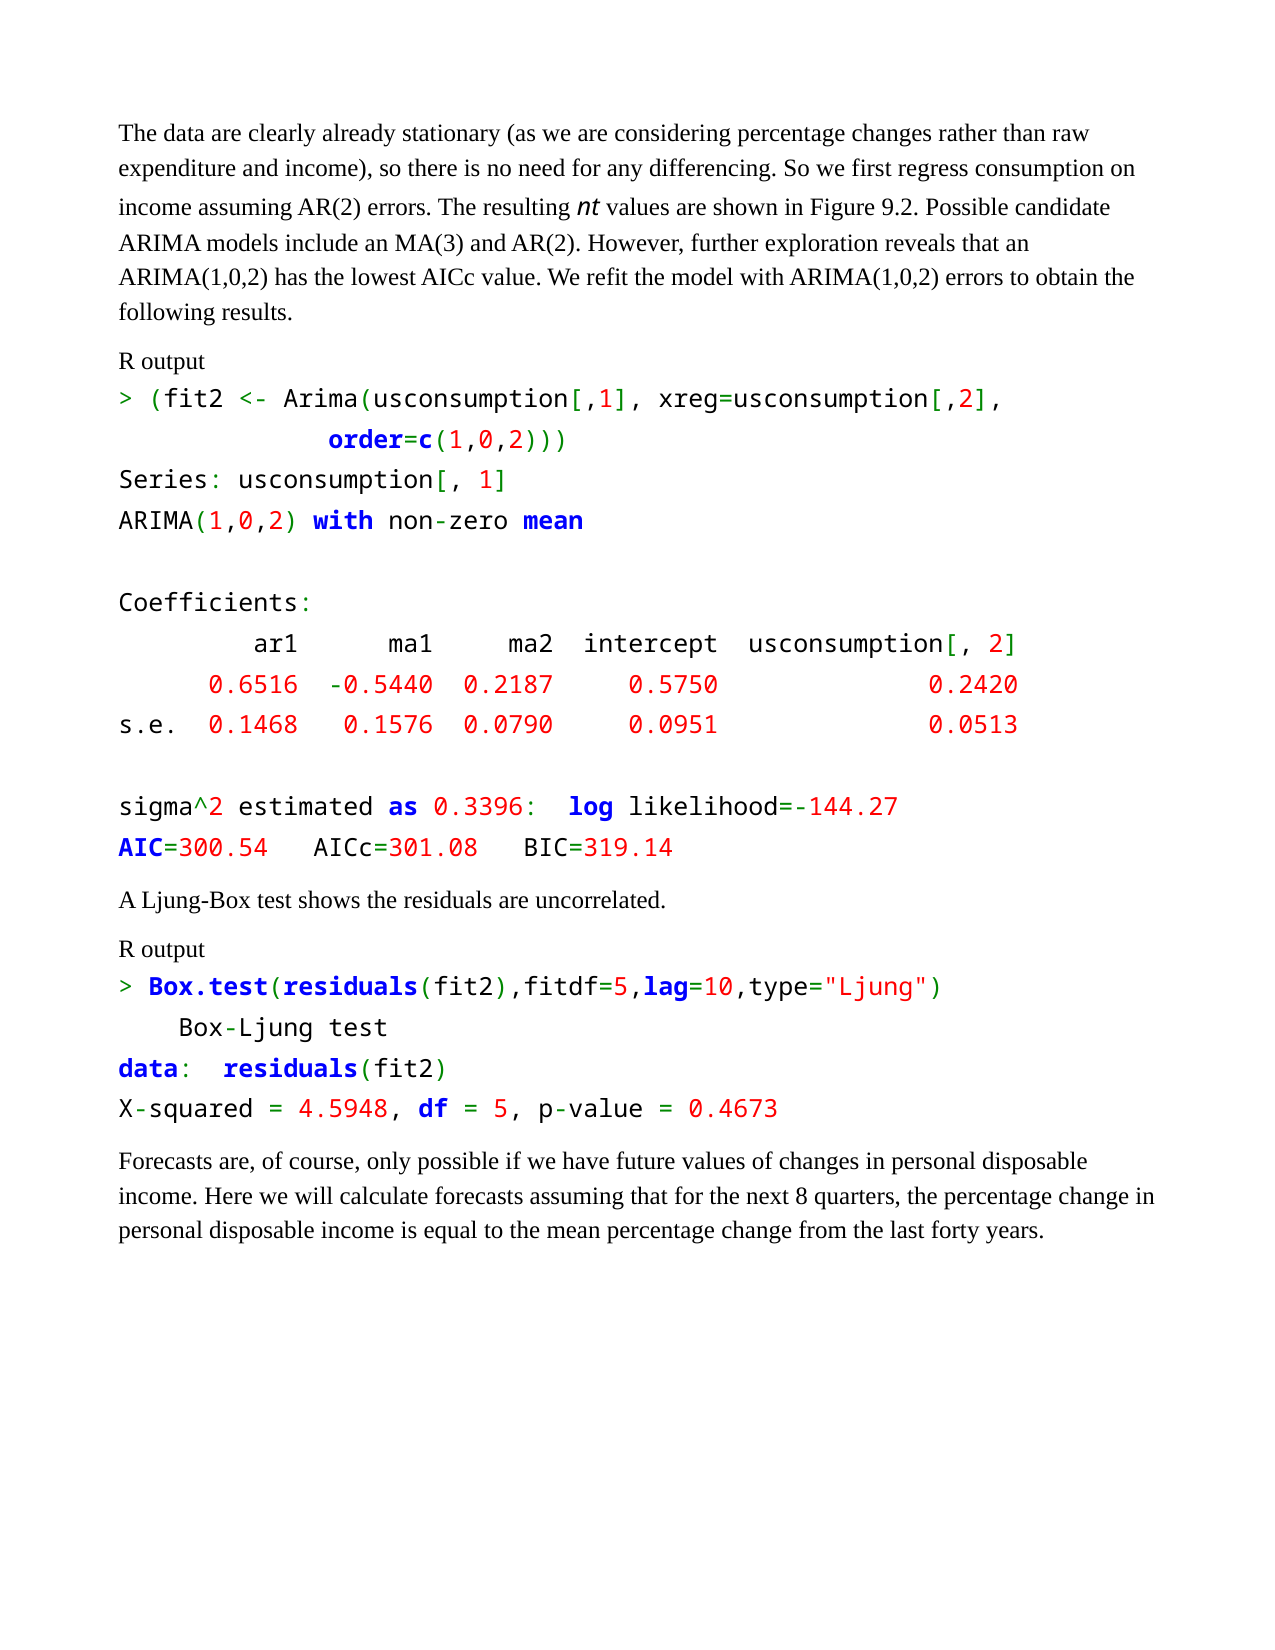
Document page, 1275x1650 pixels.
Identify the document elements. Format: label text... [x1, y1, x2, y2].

text R output [118, 346, 1157, 375]
text R output [118, 934, 1157, 963]
text > (fit2 <- Arima(usconsumption[,1], xreg=usconsumption[,2], order=c(1,0,2))) Series: usconsumption[, 1] ARIMA(1,0,2) with non-zero mean Coefficients: ar1 ma1 ma2 intercept usconsumption[, 2] 0.6516 -0.5440 0.2187 0.5750 0.2420 s.e. 0.1468 0.1576 0.0790 0.0951 0.0513 sigma^2 estimated as 0.3396: log likelihood=-144.27 AIC=300.54 AICc=301.08 BIC=319.14 [118, 380, 1157, 864]
text > Box.test(residuals(fit2),fitdf=5,lag=10,type="Ljung") Box-Ljung test data: residuals(fit2) X-squared = 4.5948, df = 5, p-value = 0.4673 [118, 968, 1157, 1125]
text A Ljung-Box test shows the residuals are uncorrelated. [118, 885, 1157, 914]
text Forecasts are, of course, only possible if we have future values of changes in personal disposable income. Here we will calculate forecasts assuming that for the next 8 quarters, the percentage change in personal disposable income is equal to the mean percentage change from the last forty years. [118, 1146, 1157, 1244]
text The data are clearly already stationary (as we are considering percentage changes rather than raw expenditure and income), so there is no need for any differencing. So we first regress consumption on income assuming AR(2) errors. The resulting nt values are shown in Figure 9.2. Possible candidate ARIMA models include an MA(3) and AR(2). However, further exploration reveals that an ARIMA(1,0,2) has the lowest AICc value. We refit the model with ARIMA(1,0,2) errors to obtain the following results. [118, 118, 1157, 326]
